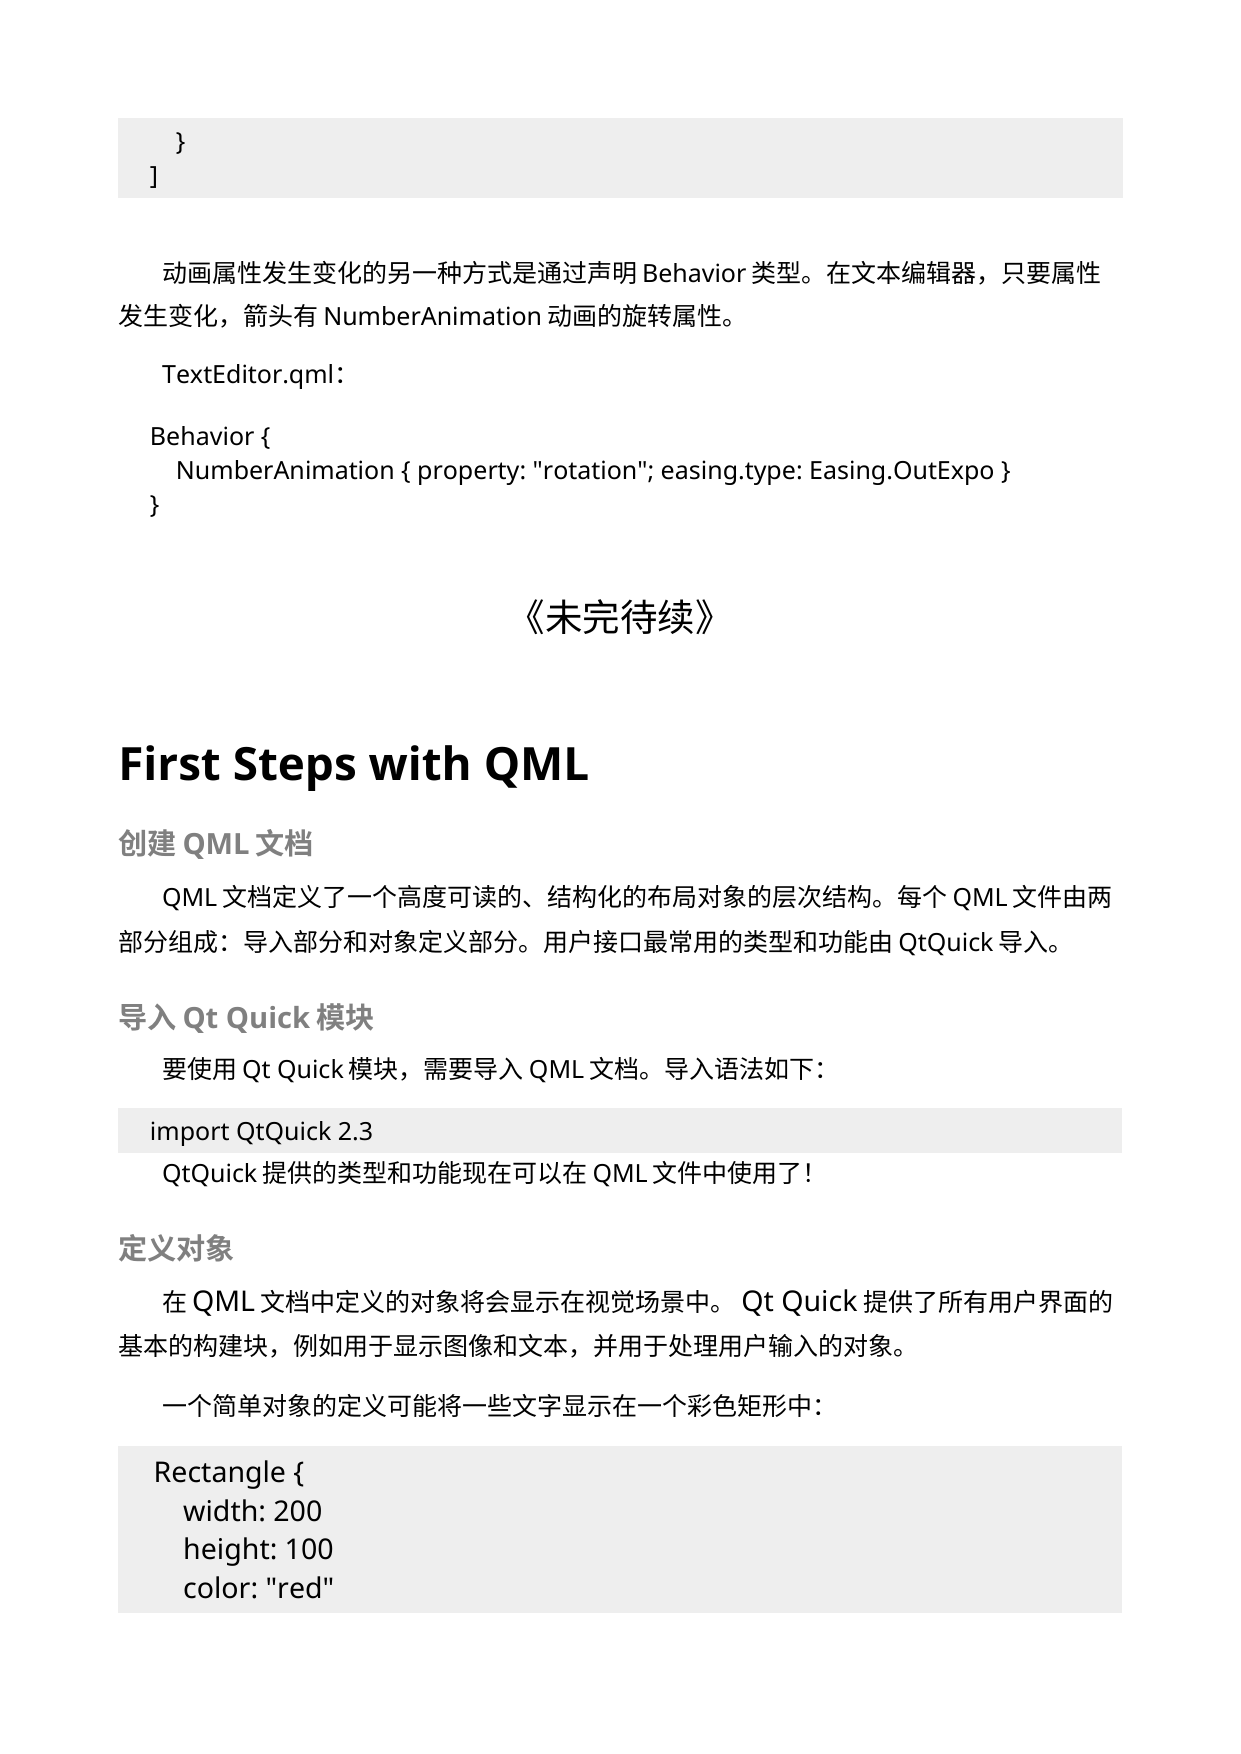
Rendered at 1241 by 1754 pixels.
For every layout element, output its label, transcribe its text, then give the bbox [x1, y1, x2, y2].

subtitle 创建QML文档 [118, 820, 1122, 863]
table_header } ] [118, 118, 1123, 198]
text 要使用Qt Quick模块，需要导入QML文档。导入语法如下： [118, 1050, 1122, 1086]
text QtQuick提供的类型和功能现在可以在QML文件中使用了！ [118, 1153, 1122, 1189]
text TextEditor.qml： [118, 354, 1122, 391]
text 一个简单对象的定义可能将一些文字显示在一个彩色矩形中： [118, 1385, 1122, 1423]
text QML文档定义了一个高度可读的、结构化的布局对象的层次结构。每个QML文件由两部分组成：导入部分和对象定义部分。用户接口最常用的类型和功能由QtQuick导入。 [118, 875, 1122, 958]
subtitle 《未完待续》 [118, 588, 1122, 642]
subtitle 定义对象 [118, 1226, 1122, 1268]
subtitle 导入Qt Quick模块 [118, 995, 1122, 1037]
subtitle First Steps with QML [118, 731, 1122, 793]
table_header Behavior { NumberAnimation { property: "rotation"; easing.type: Easing.OutExpo } } [118, 413, 1122, 526]
table_header import QtQuick 2.3 [118, 1108, 1122, 1153]
text 在QML文档中定义的对象将会显示在视觉场景中。 Qt Quick提供了所有用户界面的基本的构建块，例如用于显示图像和文本，并用于处理用户输入的对象。 [118, 1281, 1122, 1363]
text 动画属性发生变化的另一种方式是通过声明Behavior类型。在文本编辑器，只要属性发生变化，箭头有NumberAnimation动画的旋转属性。 [118, 253, 1122, 333]
table_header Rectangle { width: 200 height: 100 color: "red" [118, 1446, 1122, 1613]
